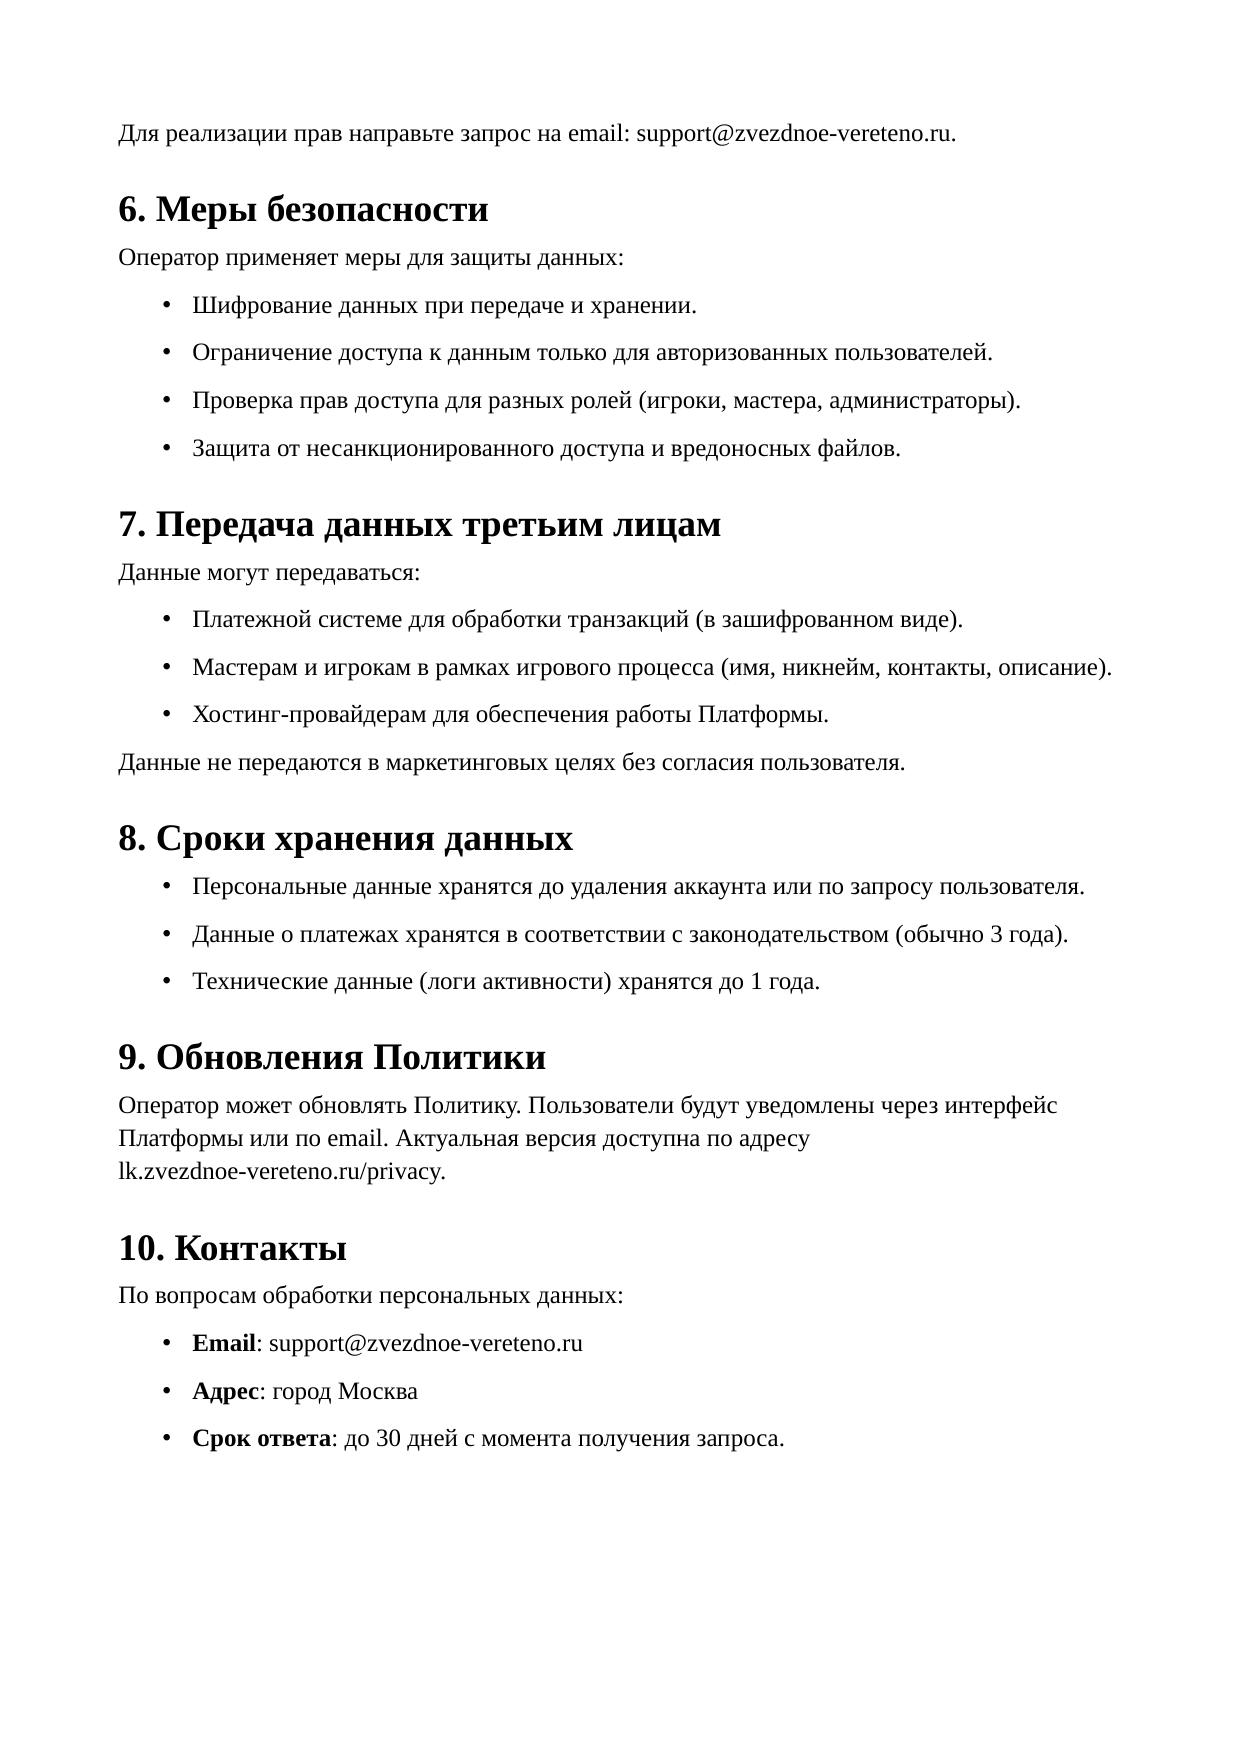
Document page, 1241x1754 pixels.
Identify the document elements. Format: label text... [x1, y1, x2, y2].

list Данные о платежах хранятся в соответствии с законодательством (обычно 3 года). [162, 919, 1122, 947]
list Технические данные (логи активности) хранятся до 1 года. [162, 966, 1122, 995]
subtitle 8. Сроки хранения данных [118, 816, 1122, 859]
list Защита от несанкционированного доступа и вредоносных файлов. [162, 433, 1122, 461]
list Адрес: город Москва [162, 1376, 1122, 1404]
text Для реализации прав направьте запрос на email: support@zvezdnoe-vereteno.ru. [118, 118, 1122, 147]
text Данные могут передаваться: [118, 557, 1122, 585]
list Шифрование данных при передаче и хранении. [162, 290, 1122, 318]
list Персональные данные хранятся до удаления аккаунта или по запросу пользователя. [162, 871, 1122, 900]
text Оператор может обновлять Политику. Пользователи будут уведомлены через интерфейс Платформы или по email. Актуальная версия доступна по адресу lk.zvezdnoe-vereteno.ru/privacy. [118, 1090, 1122, 1185]
list Проверка прав доступа для разных ролей (игроки, мастера, администраторы). [162, 385, 1122, 414]
list Срок ответа: до 30 дней с момента получения запроса. [162, 1423, 1122, 1452]
subtitle 7. Передача данных третьим лицам [118, 501, 1122, 544]
list Мастерам и игрокам в рамках игрового процесса (имя, никнейм, контакты, описание). [162, 652, 1122, 681]
subtitle 10. Контакты [118, 1225, 1122, 1268]
text Данные не передаются в маркетинговых целях без согласия пользователя. [118, 747, 1122, 776]
list Email: support@zvezdnoe-vereteno.ru [162, 1328, 1122, 1357]
list Платежной системе для обработки транзакций (в зашифрованном виде). [162, 604, 1122, 633]
text По вопросам обработки персональных данных: [118, 1281, 1122, 1309]
list Ограничение доступа к данным только для авторизованных пользователей. [162, 337, 1122, 366]
text Оператор применяет меры для защиты данных: [118, 242, 1122, 271]
list Хостинг-провайдерам для обеспечения работы Платформы. [162, 699, 1122, 728]
subtitle 6. Меры безопасности [118, 187, 1122, 230]
subtitle 9. Обновления Политики [118, 1035, 1122, 1078]
